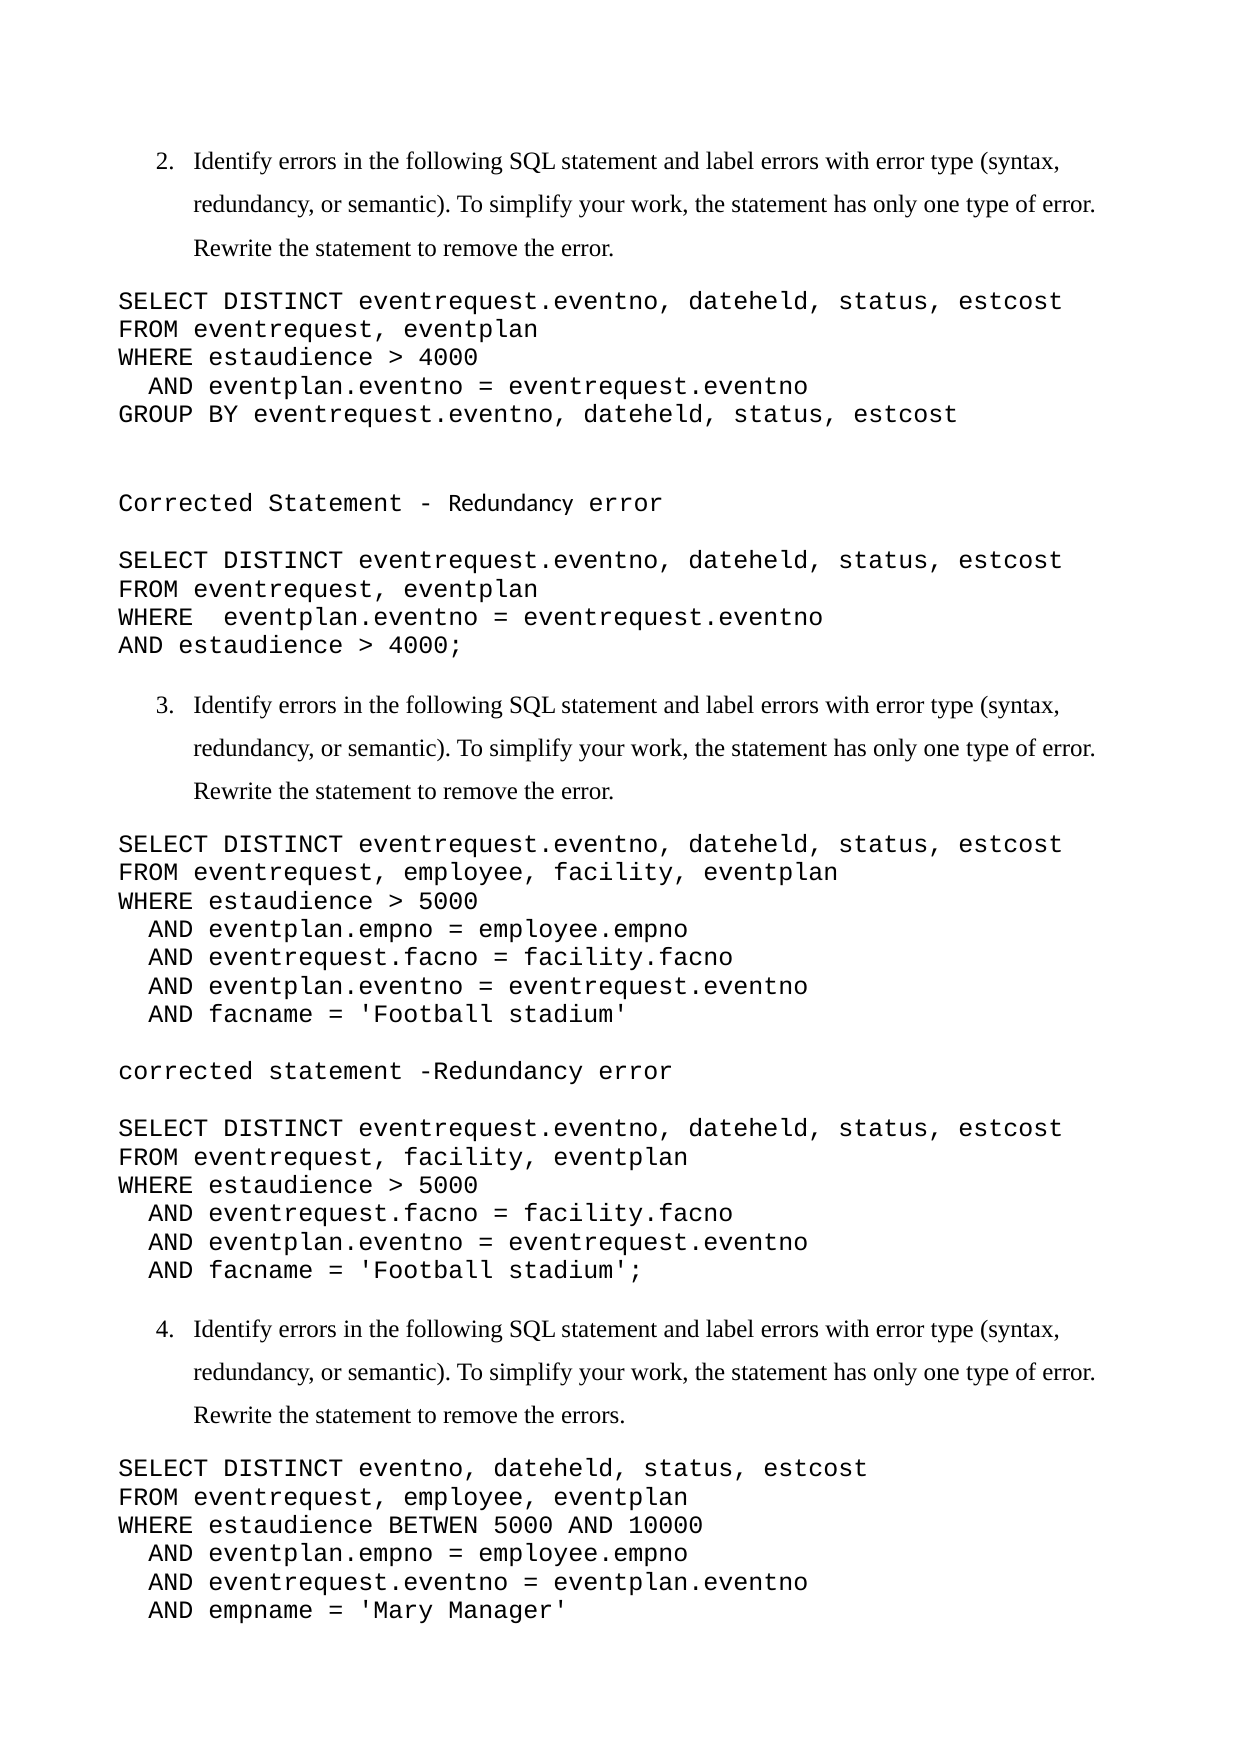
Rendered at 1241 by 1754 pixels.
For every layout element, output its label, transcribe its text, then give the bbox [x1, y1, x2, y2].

text FROM eventrequest, employee, eventplan [118, 1484, 1122, 1513]
text WHERE eventplan.eventno = eventrequest.eventno [118, 605, 1122, 633]
text FROM eventrequest, facility, eventplan [118, 1144, 1122, 1172]
text AND eventplan.empno = employee.empno [118, 1541, 1122, 1569]
text SELECT DISTINCT eventrequest.eventno, dateheld, status, estcost [118, 832, 1122, 860]
text SELECT DISTINCT eventrequest.eventno, dateheld, status, estcost [118, 1116, 1122, 1144]
text AND estaudience > 4000; [118, 633, 1122, 661]
text AND eventplan.eventno = eventrequest.eventno [118, 373, 1122, 402]
text FROM eventrequest, eventplan [118, 576, 1122, 605]
text SELECT DISTINCT eventrequest.eventno, dateheld, status, estcost [118, 548, 1122, 576]
text AND facname = 'Football stadium'; [118, 1257, 1122, 1286]
text AND eventplan.eventno = eventrequest.eventno [118, 1229, 1122, 1257]
text WHERE estaudience > 5000 [118, 888, 1122, 917]
text AND empname = 'Mary Manager' [118, 1598, 1122, 1626]
list Identify errors in the following SQL statement and label errors with error type (syntax, redundancy, or semantic). To simplify your work, the statement has only one type of error. Rewrite the statement to remove the errors. [156, 1314, 1122, 1429]
text AND eventplan.eventno = eventrequest.eventno [118, 973, 1122, 1002]
text SELECT DISTINCT eventno, dateheld, status, estcost [118, 1456, 1122, 1484]
text WHERE estaudience > 5000 [118, 1172, 1122, 1201]
text corrected statement -Redundancy error [118, 1059, 1122, 1087]
text AND eventrequest.facno = facility.facno [118, 945, 1122, 973]
text WHERE estaudience > 4000 [118, 345, 1122, 373]
text Corrected Statement - Redundancy error [118, 487, 1122, 519]
text AND eventrequest.facno = facility.facno [118, 1201, 1122, 1229]
text FROM eventrequest, employee, facility, eventplan [118, 860, 1122, 888]
text GROUP BY eventrequest.eventno, dateheld, status, estcost [118, 402, 1122, 430]
list Identify errors in the following SQL statement and label errors with error type (syntax, redundancy, or semantic). To simplify your work, the statement has only one type of error. Rewrite the statement to remove the error. [156, 690, 1122, 805]
text WHERE estaudience BETWEN 5000 AND 10000 [118, 1513, 1122, 1541]
text AND facname = 'Football stadium' [118, 1002, 1122, 1030]
text AND eventplan.empno = employee.empno [118, 917, 1122, 945]
list Identify errors in the following SQL statement and label errors with error type (syntax, redundancy, or semantic). To simplify your work, the statement has only one type of error. Rewrite the statement to remove the error. [156, 146, 1122, 261]
text SELECT DISTINCT eventrequest.eventno, dateheld, status, estcost [118, 288, 1122, 317]
text AND eventrequest.eventno = eventplan.eventno [118, 1569, 1122, 1598]
text FROM eventrequest, eventplan [118, 317, 1122, 345]
